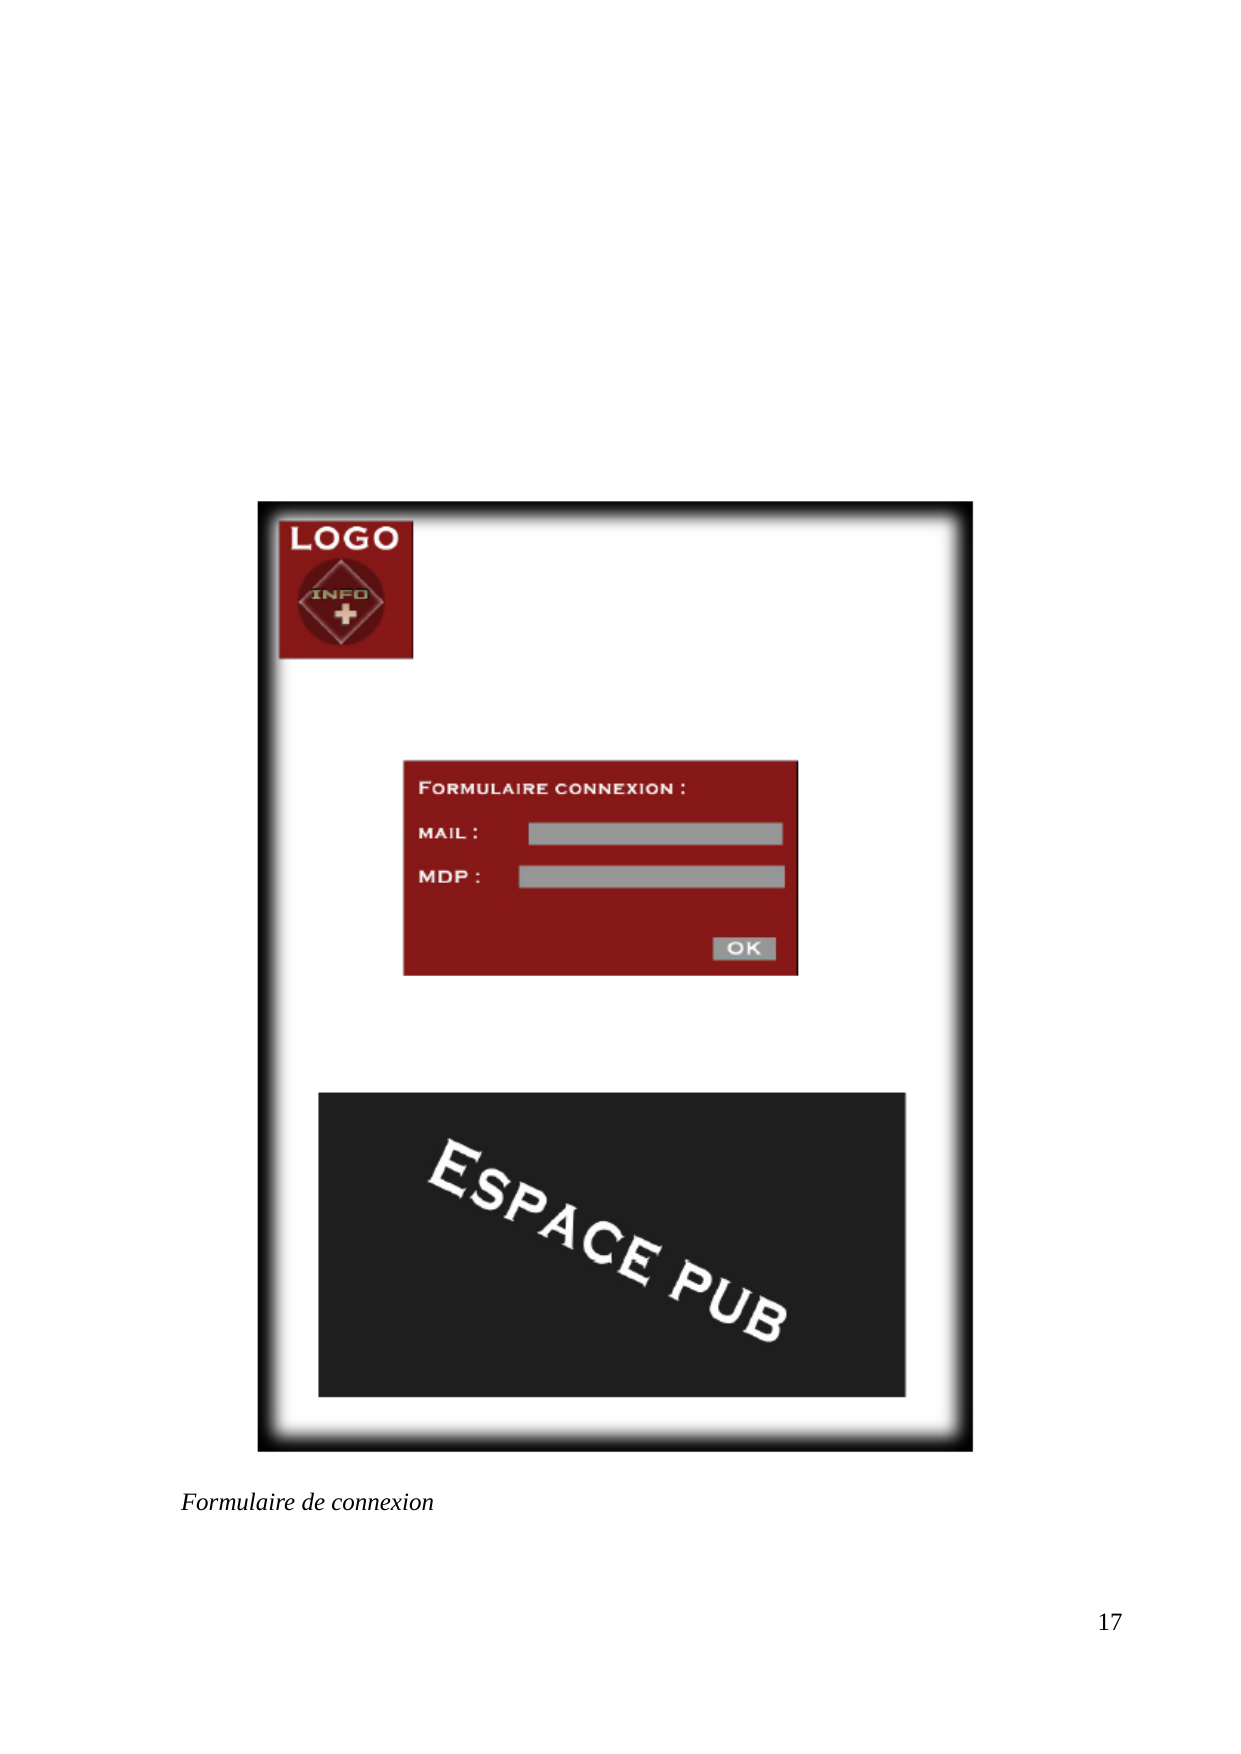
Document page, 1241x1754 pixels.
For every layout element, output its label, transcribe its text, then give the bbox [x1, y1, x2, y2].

text Formulaire de connexion [181, 1488, 1059, 1516]
